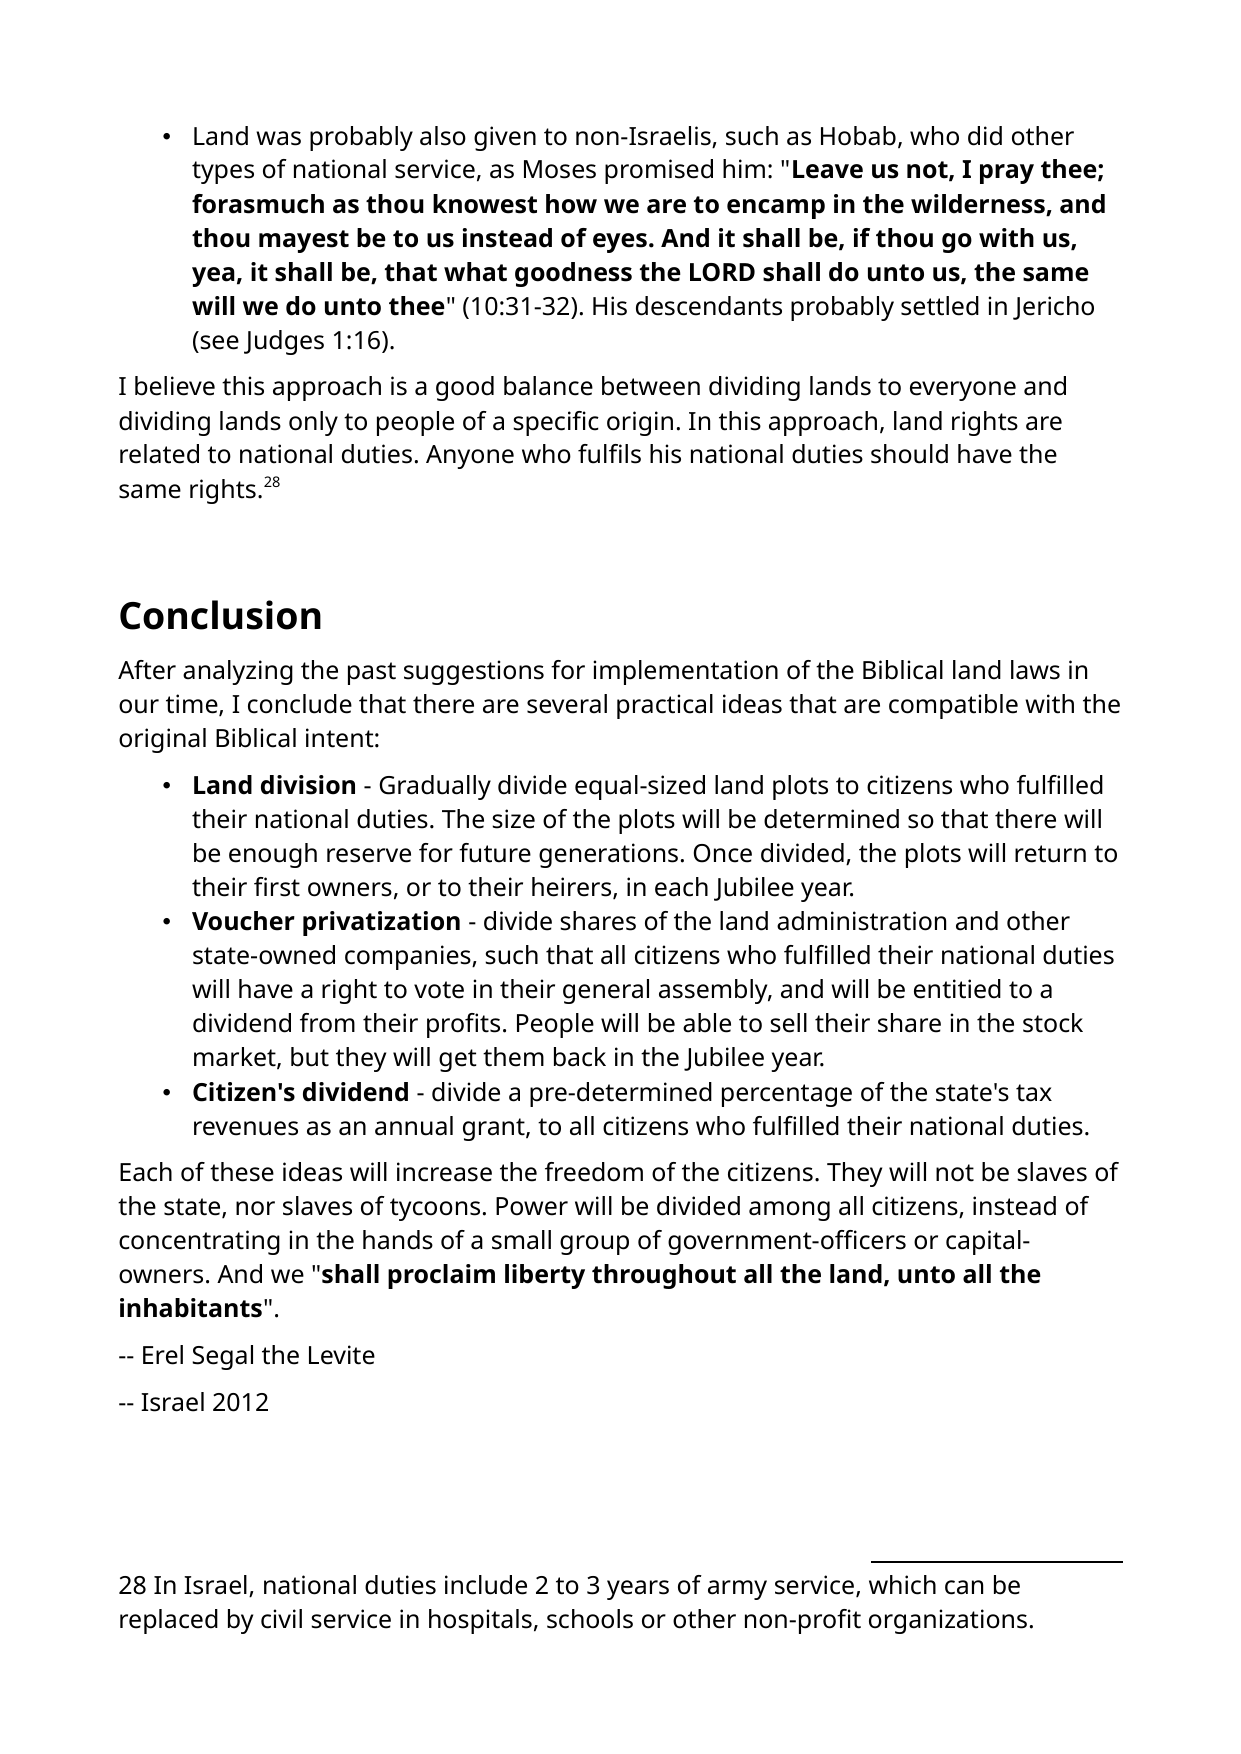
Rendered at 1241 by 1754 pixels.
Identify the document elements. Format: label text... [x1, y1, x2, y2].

text In Israel, national duties include 2 to 3 years of army service, which can be replaced by civil service in hospitals, schools or other non-profit organizations. [118, 1568, 1122, 1636]
text Each of these ideas will increase the freedom of the citizens. They will not be slaves of the state, nor slaves of tycoons. Power will be divided among all citizens, instead of concentrating in the hands of a small group of government-officers or capital-owners. And we "shall proclaim liberty throughout all the land, unto all the inhabitants". [118, 1155, 1122, 1325]
text I believe this approach is a good balance between dividing lands to everyone and dividing lands only to people of a specific origin. In this approach, land rights are related to national duties. Anyone who fulfils his national duties should have the same rights. [118, 369, 1122, 505]
text -- Erel Segal the Levite [118, 1338, 1122, 1372]
subtitle Conclusion [118, 589, 1122, 640]
list Land was probably also given to non-Israelis, such as Hobab, who did other types of national service, as Moses promised him: "Leave us not, I pray thee; forasmuch as thou knowest how we are to encamp in the wilderness, and thou mayest be to us instead of eyes. And it shall be, if thou go with us, yea, it shall be, that what goodness the LORD shall do unto us, the same will we do unto thee" (10:31-32). His descendants probably settled in Jericho (see Judges 1:16). [162, 118, 1122, 357]
list Land division - Gradually divide equal-sized land plots to citizens who fulfilled their national duties. The size of the plots will be determined so that there will be enough reserve for future generations. Once divided, the plots will return to their first owners, or to their heirers, in each Jubilee year. [162, 768, 1122, 904]
list Voucher privatization - divide shares of the land administration and other state-owned companies, such that all citizens who fulfilled their national duties will have a right to vote in their general assembly, and will be entitied to a dividend from their profits. People will be able to sell their share in the stock market, but they will get them back in the Jubilee year. [162, 904, 1122, 1074]
list Citizen's dividend - divide a pre-determined percentage of the state's tax revenues as an annual grant, to all citizens who fulfilled their national duties. [162, 1074, 1122, 1142]
text After analyzing the past suggestions for implementation of the Biblical land laws in our time, I conclude that there are several practical ideas that are compatible with the original Biblical intent: [118, 653, 1122, 755]
text -- Israel 2012 [118, 1384, 1122, 1418]
